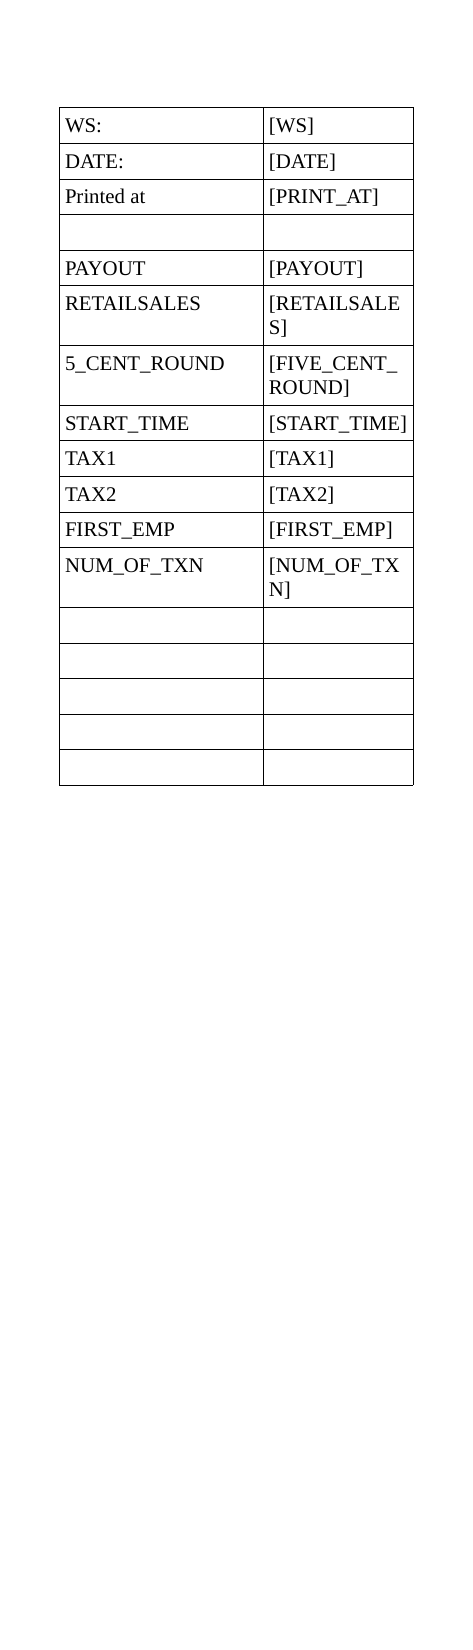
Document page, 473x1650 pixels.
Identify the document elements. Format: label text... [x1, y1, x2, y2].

table_cell [264, 644, 413, 678]
table_cell [PRINT_AT] [264, 180, 413, 214]
table_cell [264, 715, 413, 749]
table_cell TAX2 [60, 477, 263, 512]
table_cell [60, 679, 263, 714]
table_cell [60, 750, 263, 785]
table_cell [60, 644, 263, 678]
table_cell FIRST_EMP [60, 513, 263, 547]
table_header WS: [60, 108, 263, 143]
table_cell [TAX1] [264, 441, 413, 476]
table_cell [FIRST_EMP] [264, 513, 413, 547]
table_cell START_TIME [60, 406, 263, 440]
table_cell [60, 715, 263, 749]
table_cell [DATE] [264, 144, 413, 178]
table_cell [NUM_OF_TXN] [264, 548, 413, 607]
table_cell [RETAILSALES] [264, 286, 413, 345]
table_cell [60, 608, 263, 642]
table_cell [264, 215, 413, 250]
table_cell NUM_OF_TXN [60, 548, 263, 607]
table_cell RETAILSALES [60, 286, 263, 345]
table_cell [PAYOUT] [264, 251, 413, 285]
table_cell 5_CENT_ROUND [60, 346, 263, 405]
table_cell TAX1 [60, 441, 263, 476]
table_cell [START_TIME] [264, 406, 413, 440]
table_cell PAYOUT [60, 251, 263, 285]
table_cell DATE: [60, 144, 263, 178]
table_cell Printed at [60, 180, 263, 214]
table_cell [TAX2] [264, 477, 413, 512]
table_cell [264, 608, 413, 642]
table_header [WS] [264, 108, 413, 143]
table_cell [60, 215, 263, 250]
table_cell [FIVE_CENT_ROUND] [264, 346, 413, 405]
table_cell [264, 679, 413, 714]
table_cell [264, 750, 413, 785]
